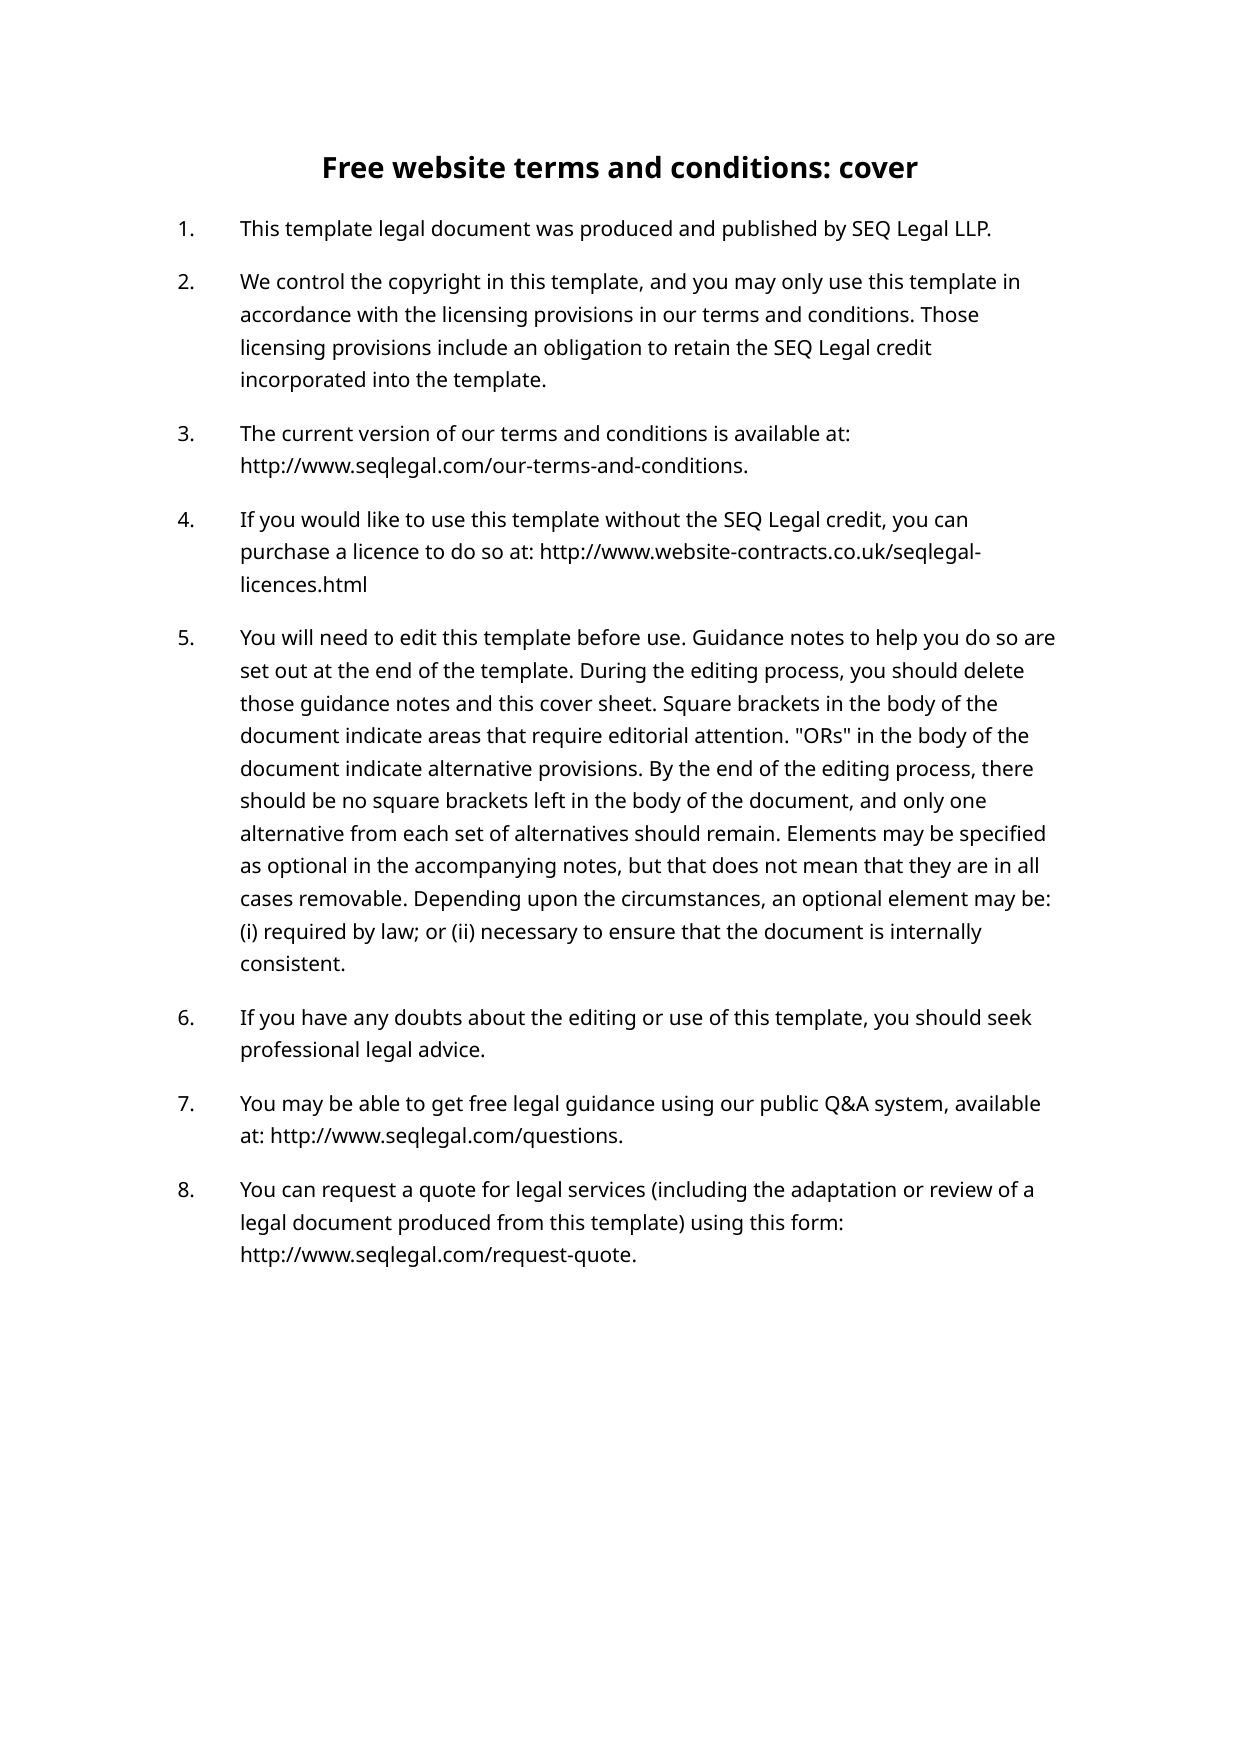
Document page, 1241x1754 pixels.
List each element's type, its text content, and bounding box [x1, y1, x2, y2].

text 6. If you have any doubts about the editing or use of this template, you should seek professional legal advice. [177, 1003, 1063, 1064]
text 8. You can request a quote for legal services (including the adaptation or review of a legal document produced from this template) using this form: http://www.seqlegal.com/request-quote. [177, 1175, 1063, 1269]
text Free website terms and conditions: cover [177, 148, 1063, 187]
text 5. You will need to edit this template before use. Guidance notes to help you do so are set out at the end of the template. During the editing process, you should delete those guidance notes and this cover sheet. Square brackets in the body of the document indicate areas that require editorial attention. "ORs" in the body of the document indicate alternative provisions. By the end of the editing process, there should be no square brackets left in the body of the document, and only one alternative from each set of alternatives should remain. Elements may be specified as optional in the accompanying notes, but that does not mean that they are in all cases removable. Depending upon the circumstances, an optional element may be: (i) required by law; or (ii) necessary to ensure that the document is internally consistent. [177, 623, 1063, 978]
text 1. This template legal document was produced and published by SEQ Legal LLP. [177, 214, 1063, 242]
text 2. We control the copyright in this template, and you may only use this template in accordance with the licensing provisions in our terms and conditions. Those licensing provisions include an obligation to retain the SEQ Legal credit incorporated into the template. [177, 267, 1063, 394]
text 4. If you would like to use this template without the SEQ Legal credit, you can purchase a licence to do so at: http://www.website-contracts.co.uk/seqlegal-licences.html [177, 505, 1063, 598]
text 7. You may be able to get free legal guidance using our public Q&A system, available at: http://www.seqlegal.com/questions. [177, 1089, 1063, 1150]
text 3. The current version of our terms and conditions is available at: http://www.seqlegal.com/our-terms-and-conditions. [177, 419, 1063, 480]
